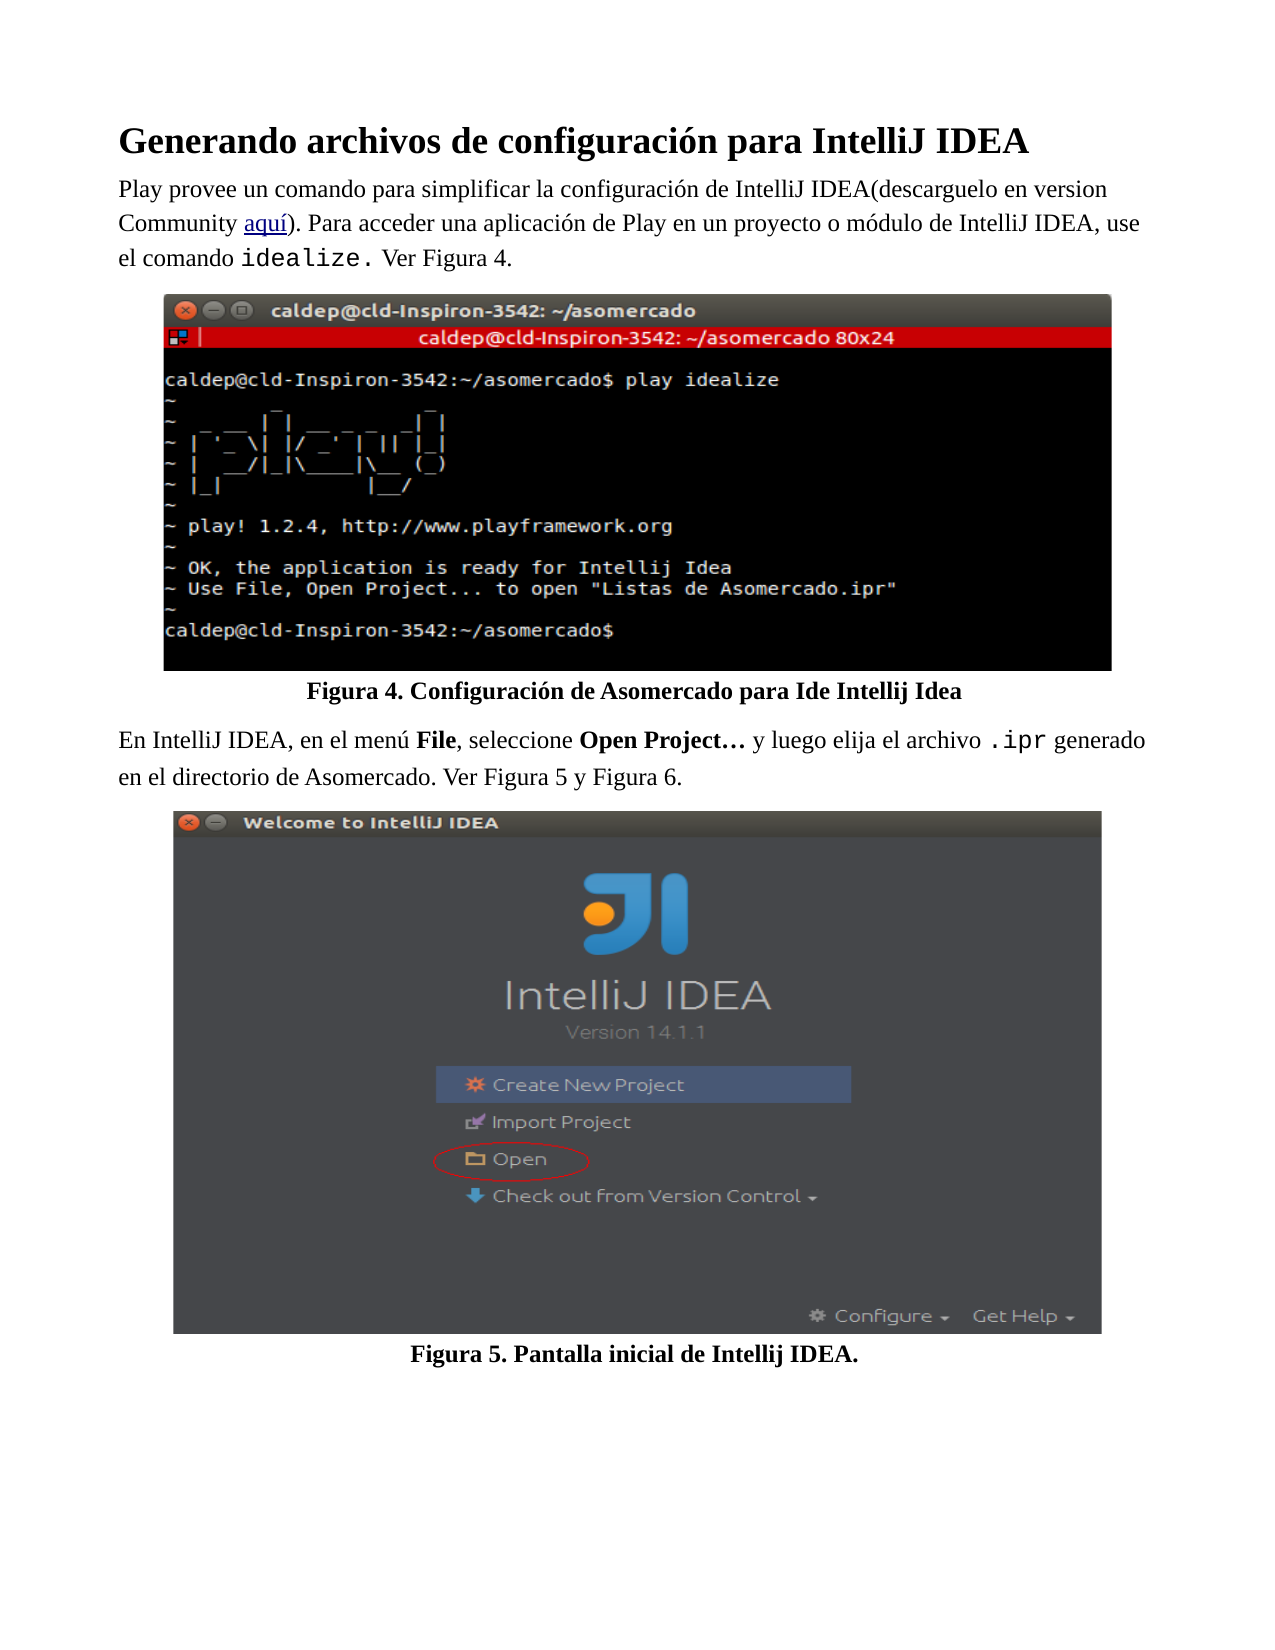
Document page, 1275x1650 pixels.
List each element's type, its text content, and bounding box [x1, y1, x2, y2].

text Play provee un comando para simplificar la configuración de IntelliJ IDEA(descarguelo en version Community aquí). Para acceder una aplicación de Play en un proyecto o módulo de IntelliJ IDEA, use el comando idealize. Ver Figura 4. [118, 174, 1157, 273]
text Figura 4. Configuración de Asomercado para Ide Intellij Idea [118, 294, 1157, 705]
subtitle Generando archivos de configuración para IntelliJ IDEA [118, 118, 1157, 161]
text En IntelliJ IDEA, en el menú File, seleccione Open Project… y luego elija el archivo .ipr generado en el directorio de Asomercado. Ver Figura 5 y Figura 6. [118, 725, 1157, 791]
text Figura 5. Pantalla inicial de Intellij IDEA. [118, 811, 1157, 1368]
picture [163, 294, 1112, 671]
picture [173, 811, 1102, 1334]
